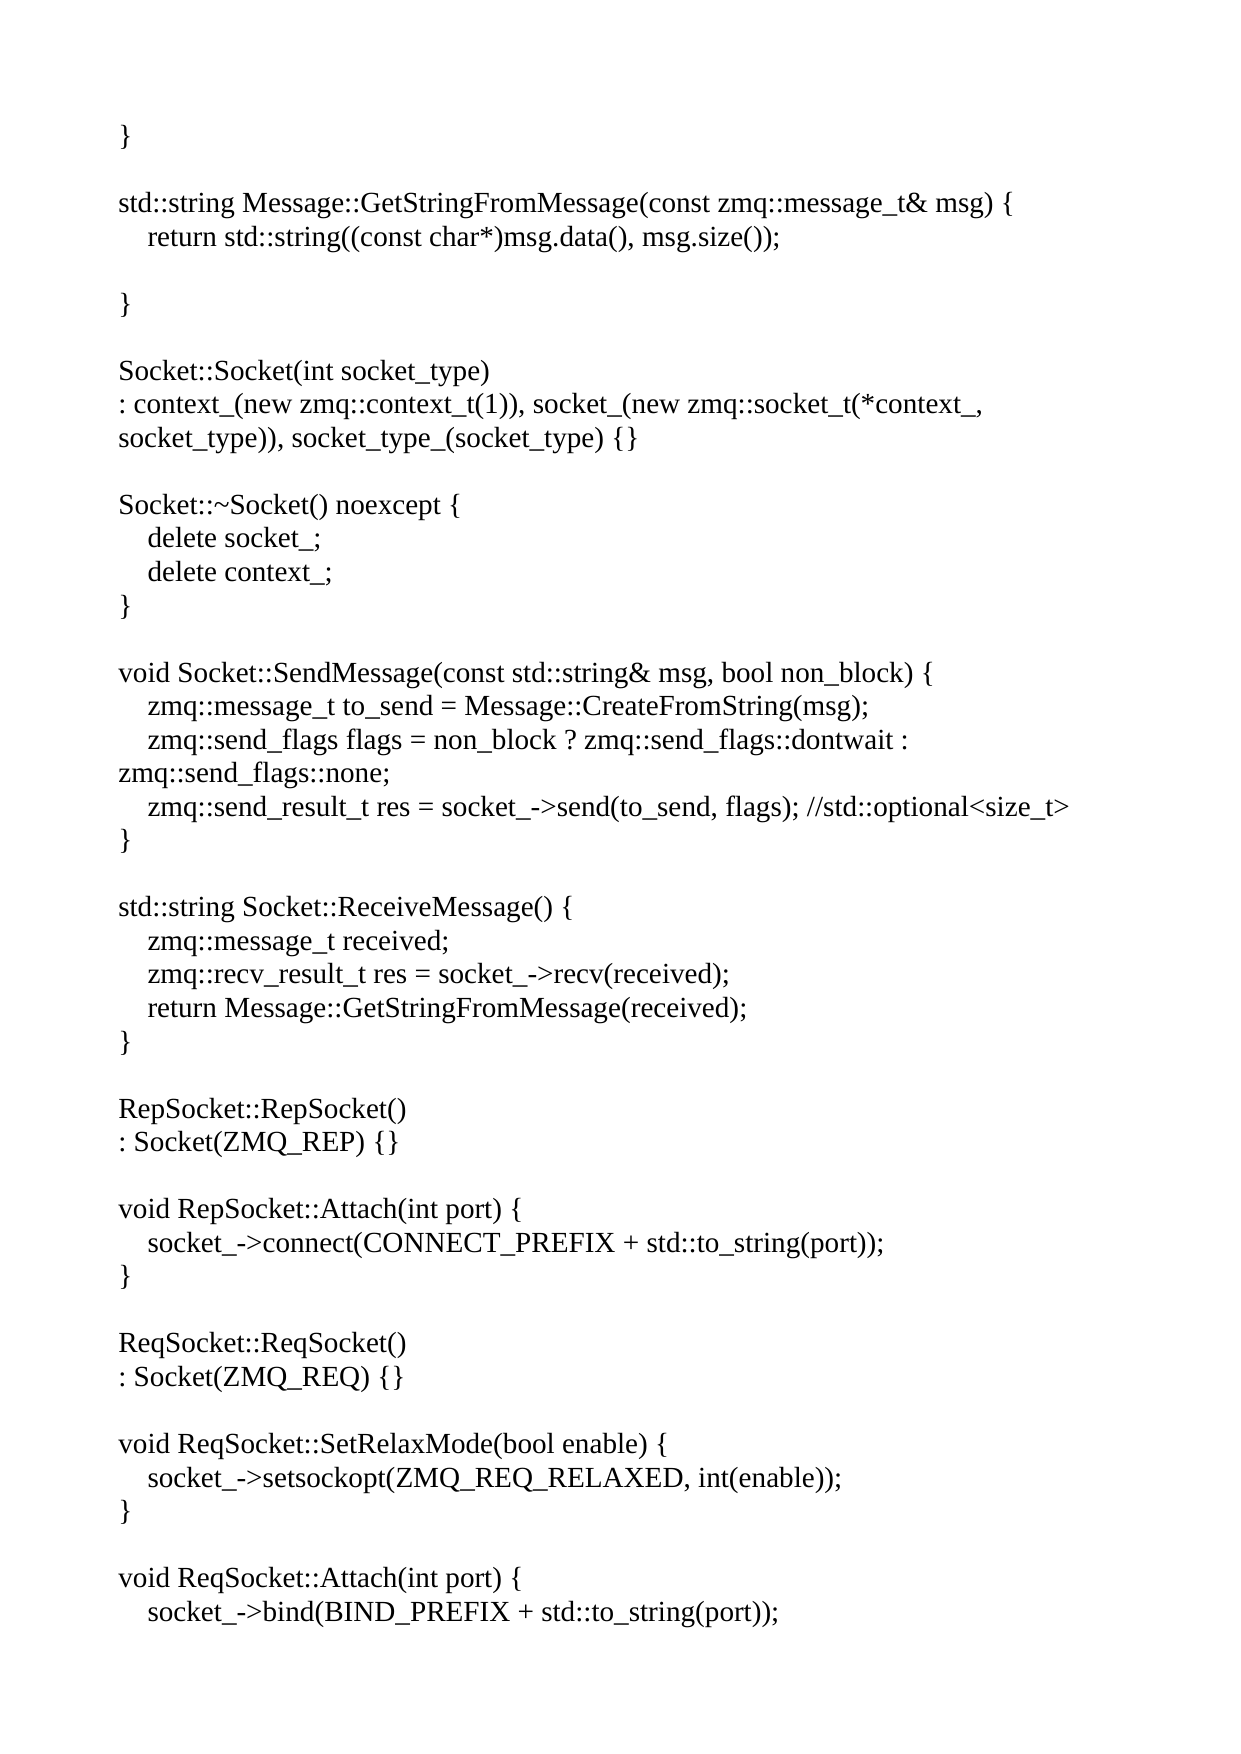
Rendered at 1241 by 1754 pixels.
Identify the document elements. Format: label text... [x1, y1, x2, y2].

text delete context_; [118, 554, 1122, 588]
text socket_->connect(CONNECT_PREFIX + std::to_string(port)); [118, 1225, 1122, 1258]
text } [118, 1024, 1122, 1057]
text : Socket(ZMQ_REQ) {} [118, 1359, 1122, 1393]
text : context_(new zmq::context_t(1)), socket_(new zmq::socket_t(*context_, socket_type)), socket_type_(socket_type) {} [118, 386, 1122, 453]
text void RepSocket::Attach(int port) { [118, 1191, 1122, 1225]
text zmq::message_t received; [118, 923, 1122, 957]
text return Message::GetStringFromMessage(received); [118, 990, 1122, 1024]
text : Socket(ZMQ_REP) {} [118, 1124, 1122, 1158]
text zmq::send_flags flags = non_block ? zmq::send_flags::dontwait : zmq::send_flags::none; [118, 722, 1122, 789]
text delete socket_; [118, 521, 1122, 554]
text ReqSocket::ReqSocket() [118, 1326, 1122, 1359]
text RepSocket::RepSocket() [118, 1091, 1122, 1124]
text void Socket::SendMessage(const std::string& msg, bool non_block) { [118, 655, 1122, 688]
text return std::string((const char*)msg.data(), msg.size()); [118, 219, 1122, 252]
text Socket::~Socket() noexcept { [118, 487, 1122, 521]
text } [118, 286, 1122, 319]
text } [118, 118, 1122, 152]
text zmq::send_result_t res = socket_->send(to_send, flags); //std::optional<size_t> [118, 789, 1122, 822]
text } [118, 822, 1122, 856]
text } [118, 1258, 1122, 1292]
text } [118, 588, 1122, 621]
text socket_->setsockopt(ZMQ_REQ_RELAXED, int(enable)); [118, 1460, 1122, 1493]
text std::string Message::GetStringFromMessage(const zmq::message_t& msg) { [118, 185, 1122, 219]
text zmq::recv_result_t res = socket_->recv(received); [118, 957, 1122, 990]
text Socket::Socket(int socket_type) [118, 353, 1122, 386]
text socket_->bind(BIND_PREFIX + std::to_string(port)); [118, 1594, 1122, 1627]
text void ReqSocket::SetRelaxMode(bool enable) { [118, 1426, 1122, 1460]
text zmq::message_t to_send = Message::CreateFromString(msg); [118, 688, 1122, 722]
text void ReqSocket::Attach(int port) { [118, 1560, 1122, 1594]
text std::string Socket::ReceiveMessage() { [118, 889, 1122, 923]
text } [118, 1493, 1122, 1527]
